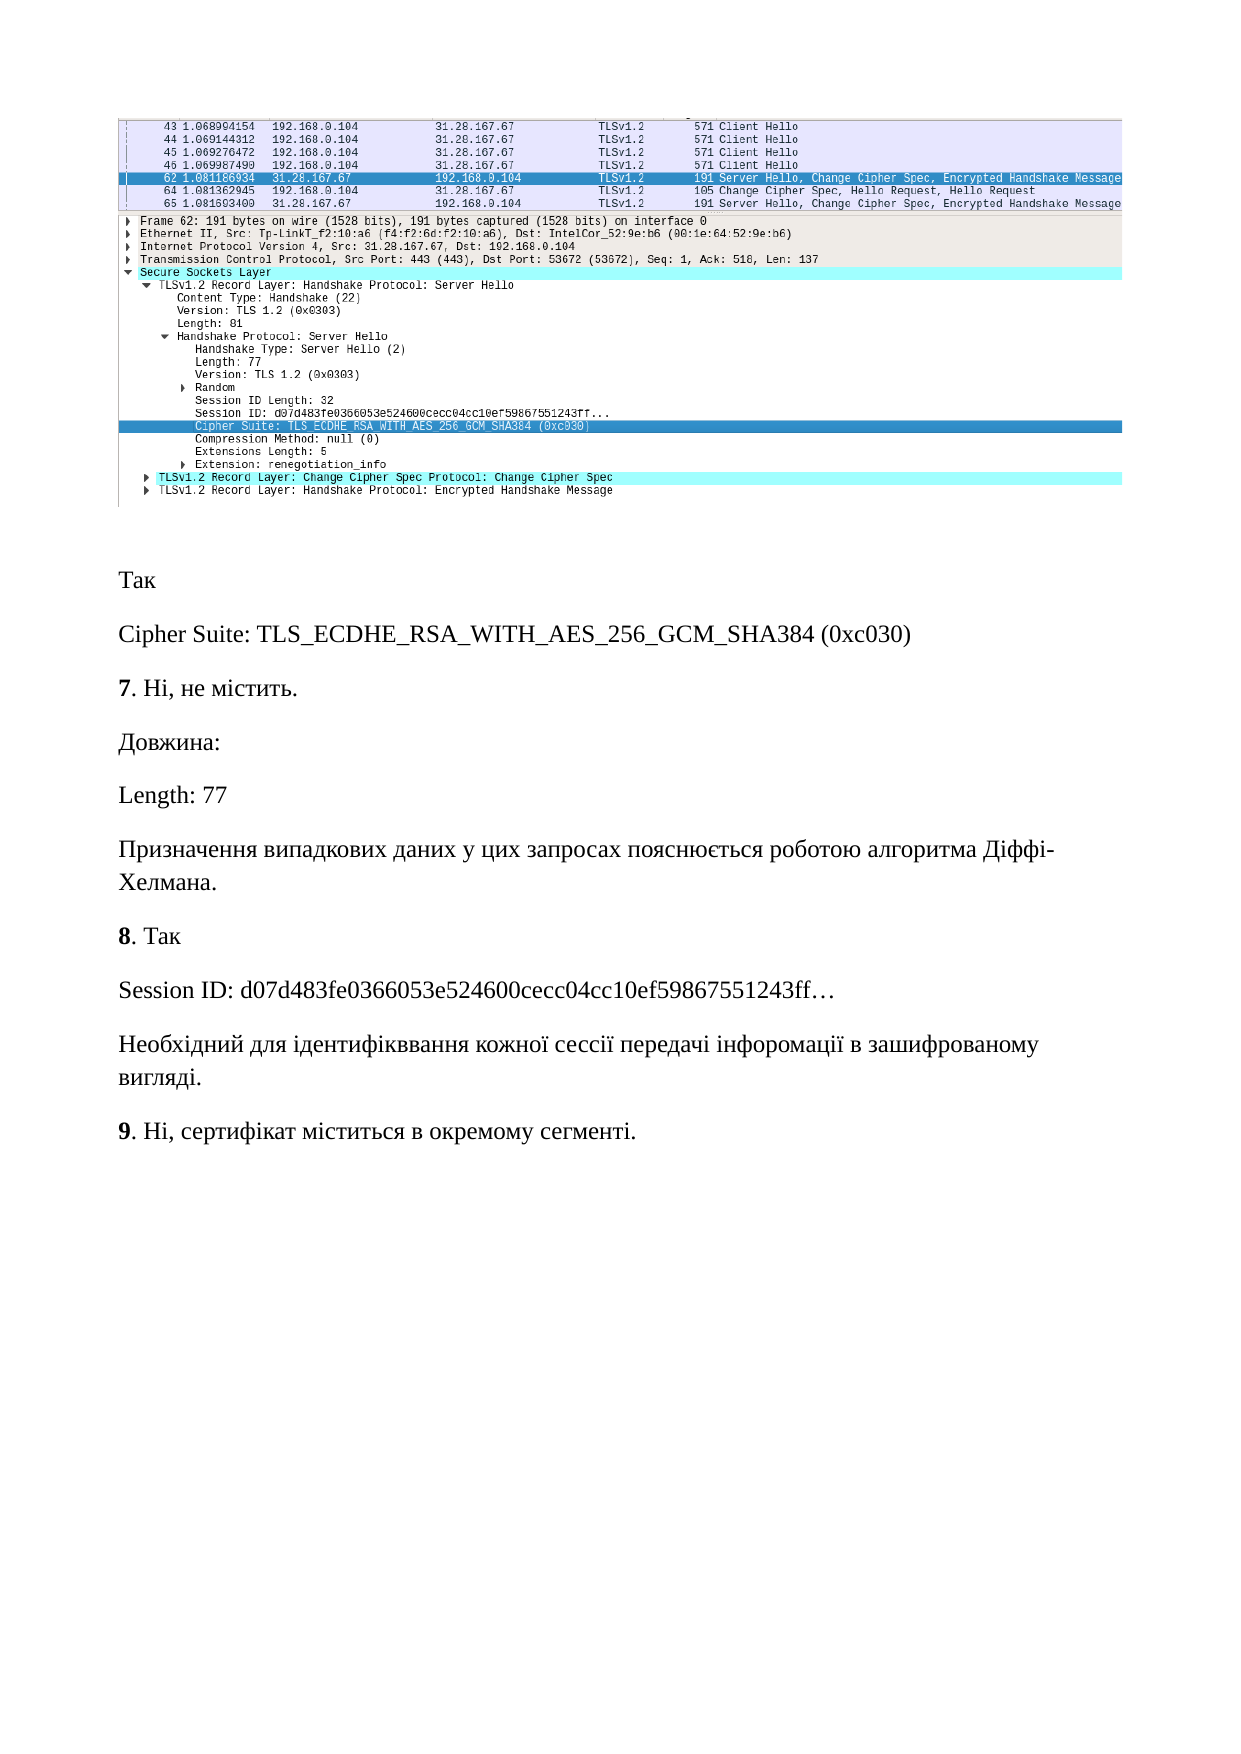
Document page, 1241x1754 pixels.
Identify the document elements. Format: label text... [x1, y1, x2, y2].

list Призначення випадкових даних у цих запросах пояснюється роботою алгоритма Діффі-Хелмана. [118, 834, 1122, 896]
list 7. Ні, не містить. [118, 673, 1122, 702]
list 8. Так [118, 921, 1122, 950]
picture [118, 118, 1123, 507]
list Session ID: d07d483fe0366053e524600cecc04cc10ef59867551243ff… [118, 975, 1122, 1004]
list Так [118, 565, 1122, 594]
list Cipher Suite: TLS_ECDHE_RSA_WITH_AES_256_GCM_SHA384 (0xc030) [118, 619, 1122, 648]
list Length: 77 [118, 781, 1122, 809]
list Довжина: [118, 727, 1122, 755]
list 9. Ні, сертифікат міститься в окремому сегменті. [118, 1116, 1122, 1144]
list Необхідний для ідентифікввання кожної сессії передачі інфоромації в зашифрованому вигляді. [118, 1029, 1122, 1091]
